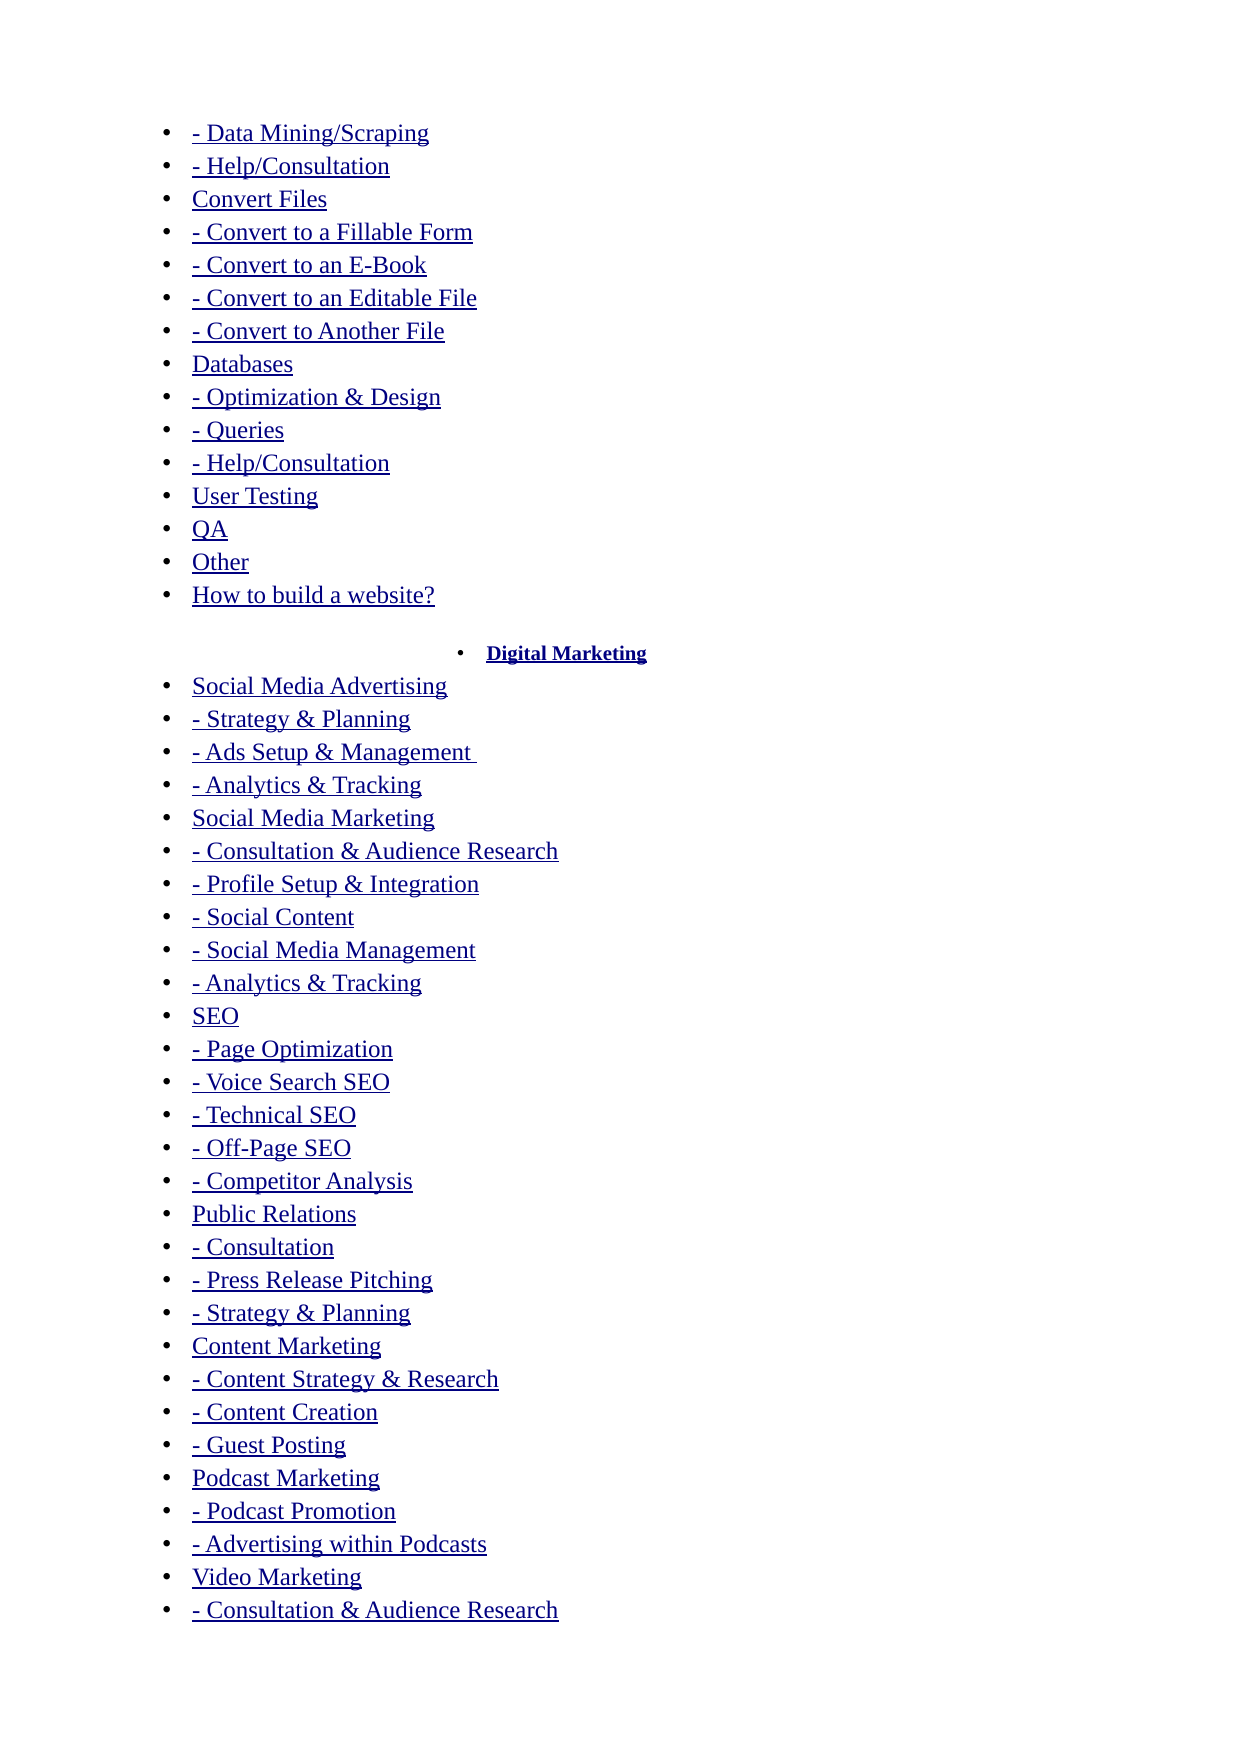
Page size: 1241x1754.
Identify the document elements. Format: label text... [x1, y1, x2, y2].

list - Consultation [162, 1232, 1122, 1261]
list - Press Release Pitching [162, 1265, 1122, 1294]
list Other [162, 547, 1122, 576]
list - Podcast Promotion [162, 1496, 1122, 1525]
list - Strategy & Planning [162, 704, 1122, 733]
list Content Marketing [162, 1331, 1122, 1360]
list - Convert to an E-Book [162, 250, 1122, 279]
list - Consultation & Audience Research [162, 836, 1122, 865]
list - Voice Search SEO [162, 1067, 1122, 1096]
list - Help/Consultation [162, 448, 1122, 477]
list - Off-Page SEO [162, 1133, 1122, 1162]
list - Profile Setup & Integration [162, 869, 1122, 898]
list Podcast Marketing [162, 1463, 1122, 1492]
list How to build a website? [162, 580, 1122, 609]
list - Analytics & Tracking [162, 770, 1122, 799]
subtitle Digital Marketing [457, 641, 1122, 664]
list Social Media Advertising [162, 671, 1122, 699]
list QA [162, 514, 1122, 543]
list - Advertising within Podcasts [162, 1529, 1122, 1558]
list - Competitor Analysis [162, 1166, 1122, 1195]
list - Consultation & Audience Research [162, 1595, 1122, 1624]
list - Content Creation [162, 1397, 1122, 1426]
list - Content Strategy & Research [162, 1364, 1122, 1393]
list - Convert to a Fillable Form [162, 217, 1122, 246]
list - Convert to an Editable File [162, 283, 1122, 312]
list User Testing [162, 481, 1122, 510]
list - Technical SEO [162, 1100, 1122, 1129]
list - Optimization & Design [162, 382, 1122, 411]
list - Ads Setup & Management [162, 737, 1122, 766]
list - Help/Consultation [162, 151, 1122, 180]
list Public Relations [162, 1199, 1122, 1228]
list - Queries [162, 415, 1122, 444]
list - Analytics & Tracking [162, 968, 1122, 997]
list SEO [162, 1001, 1122, 1030]
list - Data Mining/Scraping [162, 118, 1122, 147]
list - Convert to Another File [162, 316, 1122, 345]
list Social Media Marketing [162, 803, 1122, 832]
list - Social Content [162, 902, 1122, 931]
list - Social Media Management [162, 935, 1122, 964]
list Databases [162, 349, 1122, 378]
list - Page Optimization [162, 1034, 1122, 1063]
list Convert Files [162, 184, 1122, 213]
list - Strategy & Planning [162, 1298, 1122, 1327]
list - Guest Posting [162, 1430, 1122, 1459]
list Video Marketing [162, 1562, 1122, 1591]
